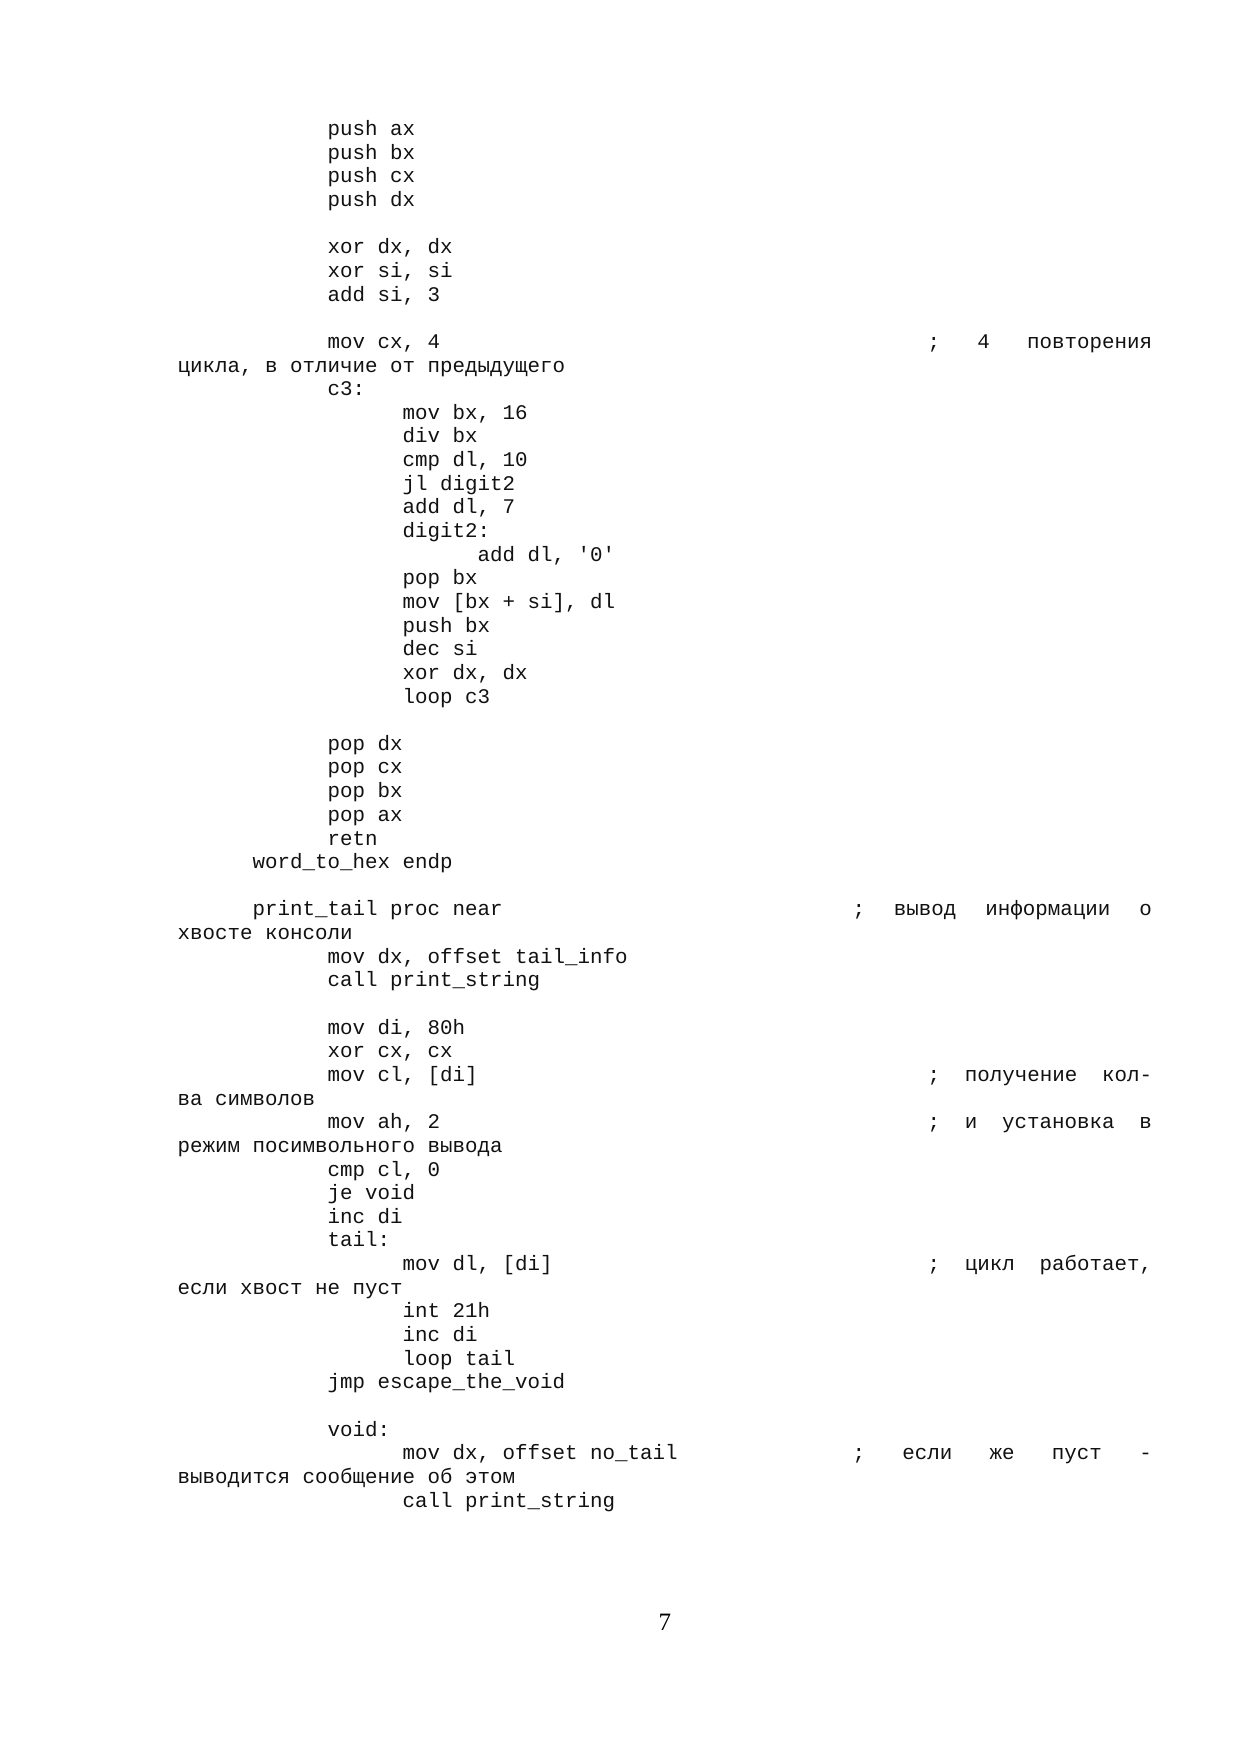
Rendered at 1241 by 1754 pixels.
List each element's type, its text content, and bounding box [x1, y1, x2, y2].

text div bx [177, 426, 1152, 449]
text mov cl, [di] ; получение кол-ва символов [177, 1064, 1152, 1111]
text call print_string [177, 969, 1152, 993]
text mov di, 80h [177, 1017, 1152, 1040]
text loop c3 [177, 686, 1152, 709]
text add si, 3 [177, 284, 1152, 307]
text mov bx, 16 [177, 402, 1152, 426]
text retn [177, 827, 1152, 851]
text call print_string [177, 1489, 1152, 1513]
text pop cx [177, 757, 1152, 780]
text void: [177, 1419, 1152, 1442]
text loop tail [177, 1348, 1152, 1371]
text pop dx [177, 733, 1152, 757]
text push bx [177, 142, 1152, 165]
text pop bx [177, 567, 1152, 591]
text print_tail proc near ; вывод информации о хвосте консоли [177, 898, 1152, 946]
text add dl, 7 [177, 496, 1152, 520]
text cmp dl, 10 [177, 449, 1152, 473]
text cmp cl, 0 [177, 1158, 1152, 1182]
text dec si [177, 638, 1152, 662]
text xor dx, dx [177, 236, 1152, 260]
text mov [bx + si], dl [177, 591, 1152, 615]
text inc di [177, 1206, 1152, 1229]
text mov cx, 4 ; 4 повторения цикла, в отличие от предыдущего [177, 331, 1152, 378]
text je void [177, 1182, 1152, 1206]
text c3: [177, 378, 1152, 402]
text mov dx, offset tail_info [177, 946, 1152, 969]
text xor dx, dx [177, 662, 1152, 686]
text push dx [177, 189, 1152, 213]
text mov ah, 2 ; и установка в режим посимвольного вывода [177, 1111, 1152, 1158]
text xor cx, cx [177, 1040, 1152, 1064]
text pop ax [177, 804, 1152, 827]
text push bx [177, 615, 1152, 638]
text xor si, si [177, 260, 1152, 284]
text pop bx [177, 780, 1152, 804]
text add dl, '0' [177, 544, 1152, 567]
text digit2: [177, 520, 1152, 544]
text jl digit2 [177, 473, 1152, 496]
text word_to_hex endp [177, 851, 1152, 875]
text jmp escape_the_void [177, 1371, 1152, 1395]
text mov dl, [di] ; цикл работает, если хвост не пуст [177, 1253, 1152, 1300]
text tail: [177, 1229, 1152, 1253]
text inc di [177, 1324, 1152, 1348]
text push ax [177, 118, 1152, 142]
text push cx [177, 165, 1152, 189]
text mov dx, offset no_tail ; если же пуст - выводится сообщение об этом [177, 1442, 1152, 1489]
text int 21h [177, 1300, 1152, 1324]
